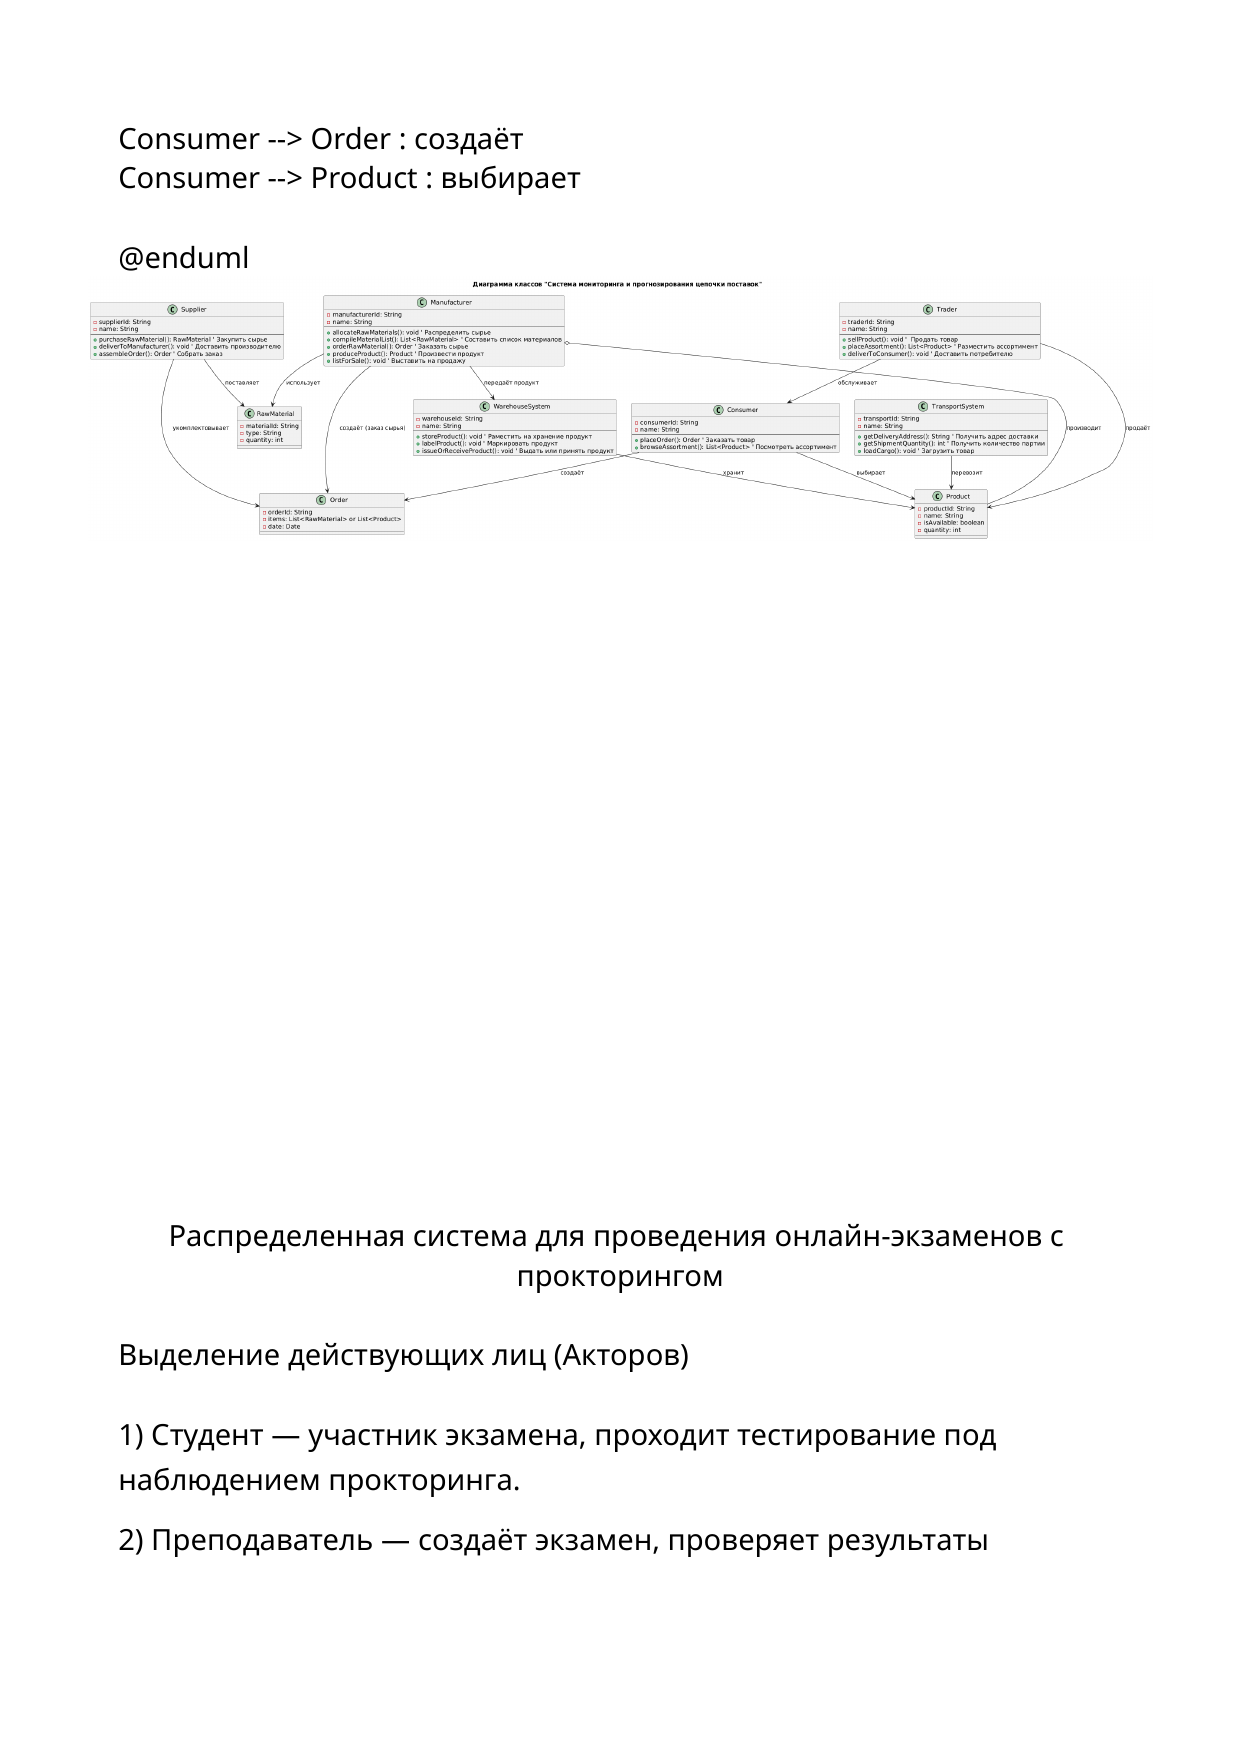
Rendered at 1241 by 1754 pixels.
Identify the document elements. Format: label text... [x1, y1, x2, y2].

text прокторингом [118, 1255, 1122, 1295]
text @enduml [118, 237, 1122, 276]
picture [87, 276, 1153, 541]
text Consumer --> Order : создаёт [118, 118, 1122, 158]
text Выделение действующих лиц (Акторов) [118, 1334, 1122, 1374]
text Распределенная система для проведения онлайн-экзаменов с [118, 1215, 1122, 1255]
text 1) Студент — участник экзамена, проходит тестирование под наблюдением прокторинга. [118, 1414, 1122, 1499]
text Consumer --> Product : выбирает [118, 158, 1122, 197]
text 2) Преподаватель — создаёт экзамен, проверяет результаты [118, 1519, 1122, 1559]
